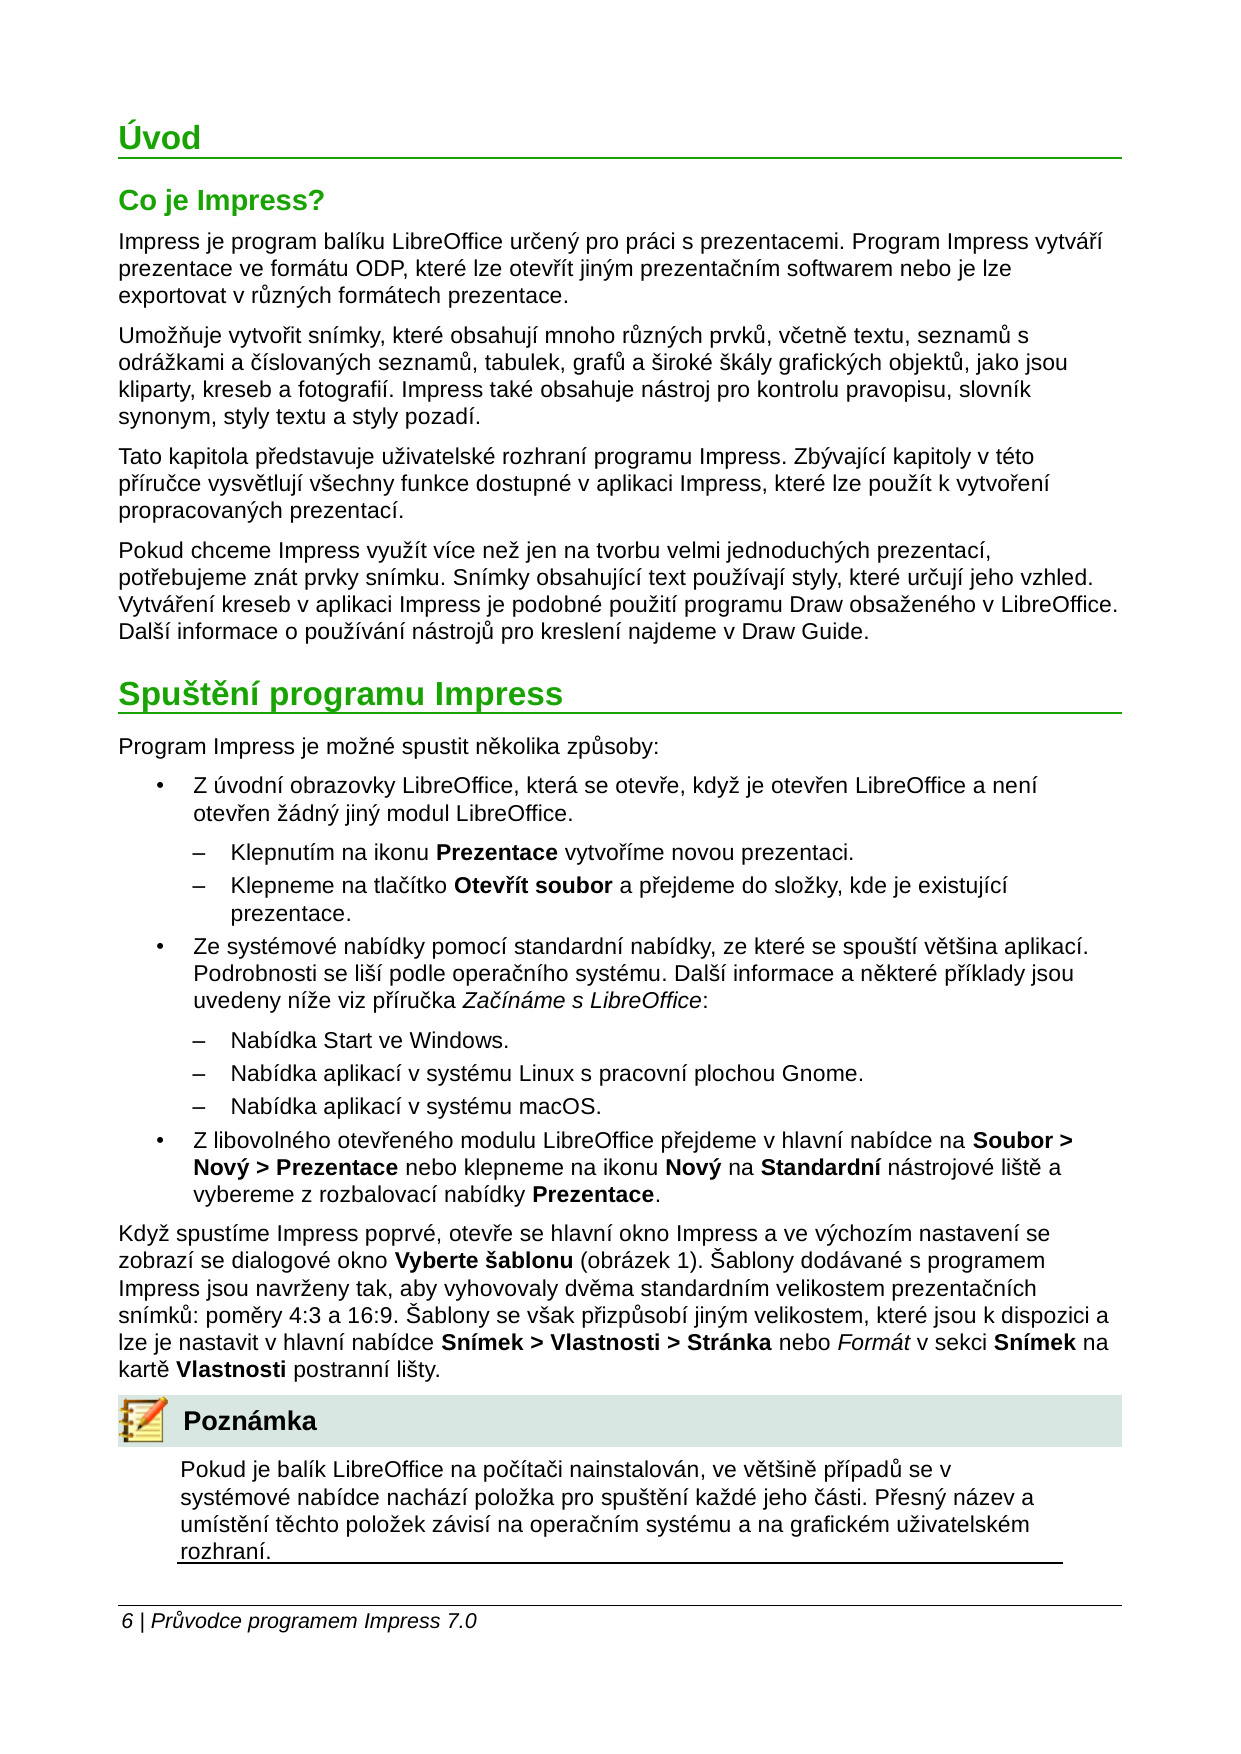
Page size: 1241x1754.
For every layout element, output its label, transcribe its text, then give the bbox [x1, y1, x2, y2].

list Z libovolného otevřeného modulu LibreOffice přejdeme v hlavní nabídce na Soubor > Nový > Prezentace nebo klepneme na ikonu Nový na Standardní nástrojové liště a vybereme z rozbalovací nabídky Prezentace. [156, 1126, 1122, 1207]
list Klepneme na tlačítko Otevřít soubor a přejdeme do složky, kde je existující prezentace. [192, 872, 1122, 926]
list Program Impress je možné spustit několika způsoby: [118, 732, 1122, 759]
list Ze systémové nabídky pomocí standardní nabídky, ze které se spouští většina aplikací. Podrobnosti se liší podle operačního systému. Další informace a některé příklady jsou uvedeny níže viz příručka Začínáme s LibreOffice: [156, 932, 1122, 1013]
text Impress je program balíku LibreOffice určený pro práci s prezentacemi. Program Impress vytváří prezentace ve formátu ODP, které lze otevřít jiným prezentačním softwarem nebo je lze exportovat v různých formátech prezentace. [118, 228, 1122, 309]
subtitle Úvod [118, 118, 1122, 157]
list Nabídka aplikací v systému macOS. [192, 1093, 1122, 1120]
subtitle Poznámka [118, 1395, 1122, 1447]
subtitle Co je Impress? [118, 182, 1122, 216]
text Pokud je balík LibreOffice na počítači nainstalován, ve většině případů se v systémové nabídce nachází položka pro spuštění každé jeho části. Přesný název a umístění těchto položek závisí na operačním systému a na grafickém uživatelském rozhraní. [177, 1453, 1063, 1562]
picture [119, 1395, 170, 1446]
subtitle Spuštění programu Impress [118, 674, 1122, 712]
text Když spustíme Impress poprvé, otevře se hlavní okno Impress a ve výchozím nastavení se zobrazí se dialogové okno Vyberte šablonu (obrázek 1). Šablony dodávané s programem Impress jsou navrženy tak, aby vyhovovaly dvěma standardním velikostem prezentačních snímků: poměry 4:3 a 16:9. Šablony se však přizpůsobí jiným velikostem, které jsou k dispozici a lze je nastavit v hlavní nabídce Snímek > Vlastnosti > Stránka nebo Formát v sekci Snímek na kartě Vlastnosti postranní lišty. [118, 1220, 1122, 1382]
text Pokud chceme Impress využít více než jen na tvorbu velmi jednoduchých prezentací, potřebujeme znát prvky snímku. Snímky obsahující text používají styly, které určují jeho vzhled. Vytváření kreseb v aplikaci Impress je podobné použití programu Draw obsaženého v LibreOffice. Další informace o používání nástrojů pro kreslení najdeme v Draw Guide. [118, 536, 1122, 644]
text Tato kapitola představuje uživatelské rozhraní programu Impress. Zbývající kapitoly v této příručce vysvětlují všechny funkce dostupné v aplikaci Impress, které lze použít k vytvoření propracovaných prezentací. [118, 442, 1122, 523]
list Z úvodní obrazovky LibreOffice, která se otevře, když je otevřen LibreOffice a není otevřen žádný jiný modul LibreOffice. [156, 772, 1122, 826]
list Klepnutím na ikonu Prezentace vytvoříme novou prezentaci. [192, 838, 1122, 866]
text Umožňuje vytvořit snímky, které obsahují mnoho různých prvků, včetně textu, seznamů s odrážkami a číslovaných seznamů, tabulek, grafů a široké škály grafických objektů, jako jsou kliparty, kreseb a fotografií. Impress také obsahuje nástroj pro kontrolu pravopisu, slovník synonym, styly textu a styly pozadí. [118, 321, 1122, 430]
list Nabídka aplikací v systému Linux s pracovní plochou Gnome. [192, 1059, 1122, 1086]
list Nabídka Start ve Windows. [192, 1026, 1122, 1053]
